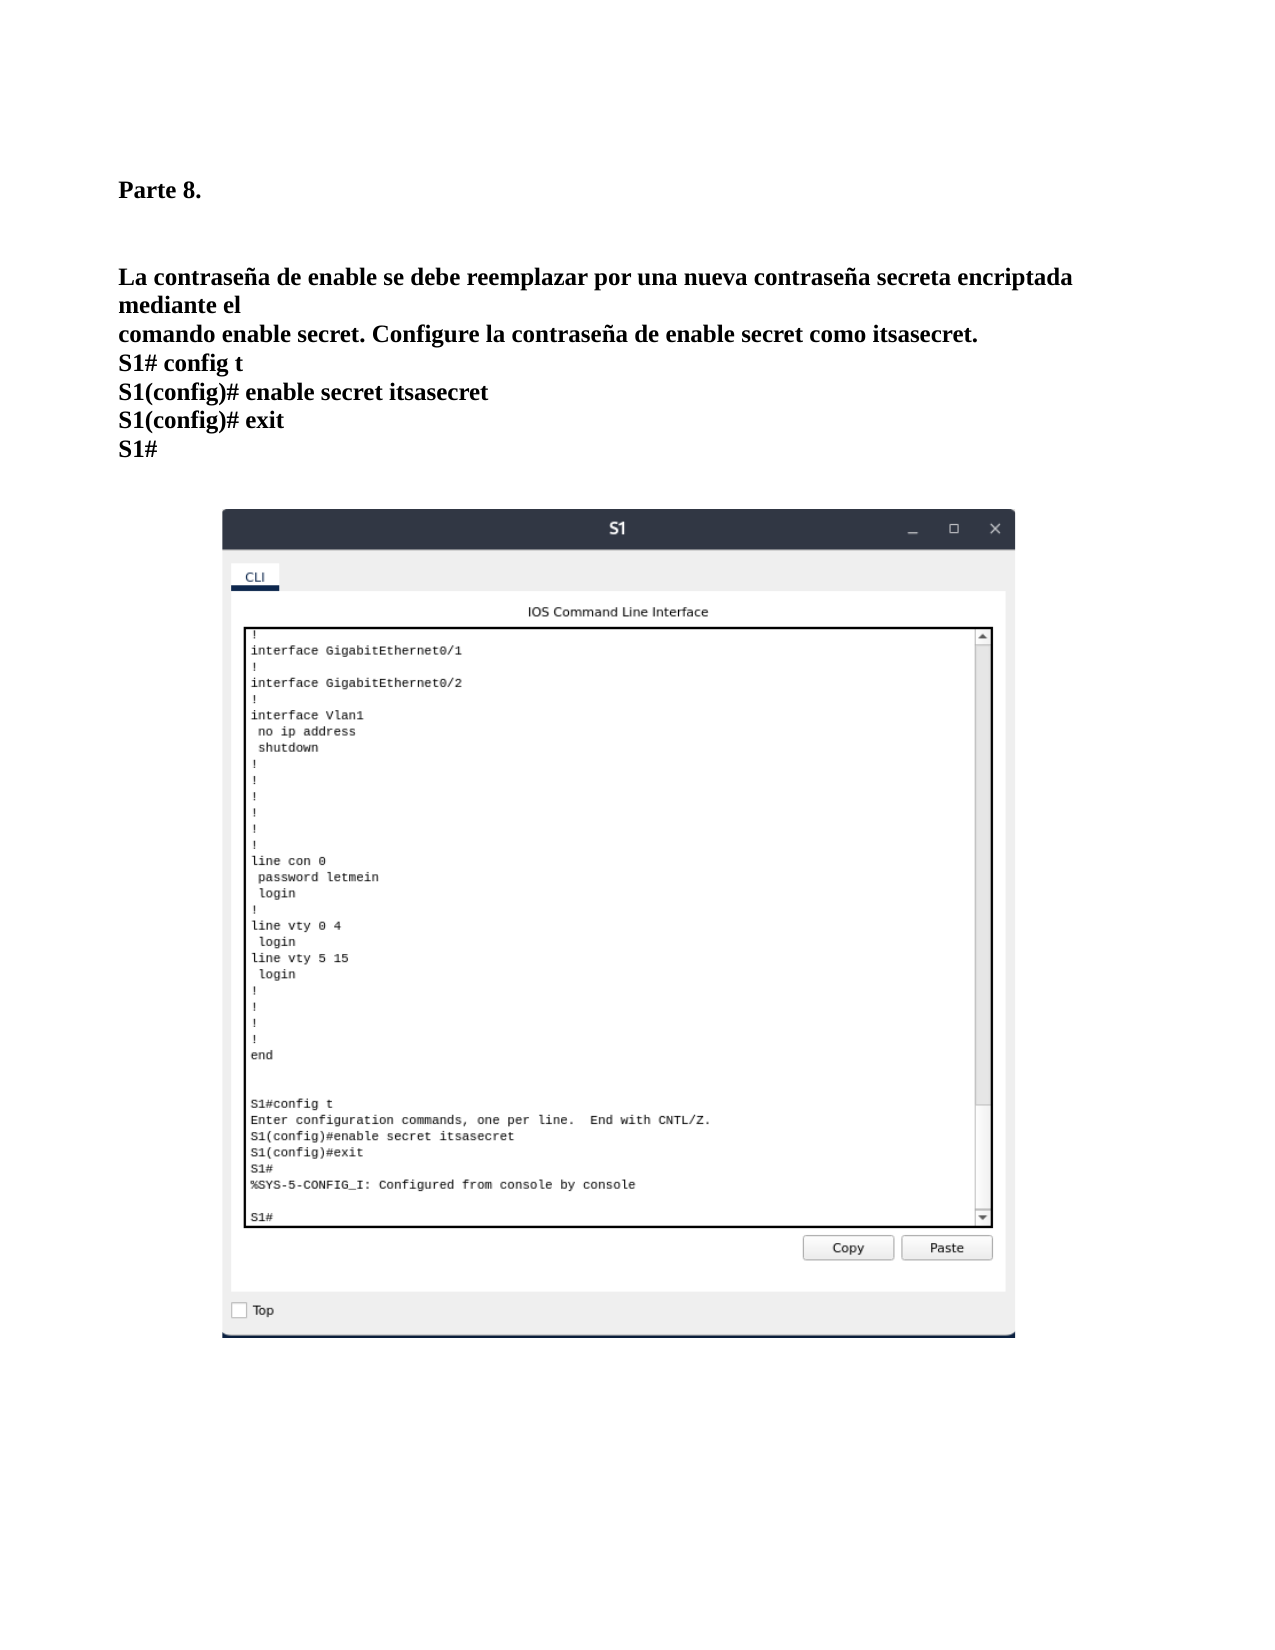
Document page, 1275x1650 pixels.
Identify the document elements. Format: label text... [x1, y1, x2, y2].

text S1# config t [118, 348, 1157, 377]
text S1(config)# enable secret itsasecret [118, 377, 1157, 406]
picture [222, 509, 1016, 1338]
text comando enable secret. Configure la contraseña de enable secret como itsasecret. [118, 319, 1157, 348]
text Parte 8. [118, 176, 1157, 204]
text La contraseña de enable se debe reemplazar por una nueva contraseña secreta encriptada mediante el [118, 262, 1157, 319]
text S1(config)# exit [118, 406, 1157, 434]
text S1# [118, 434, 1157, 463]
